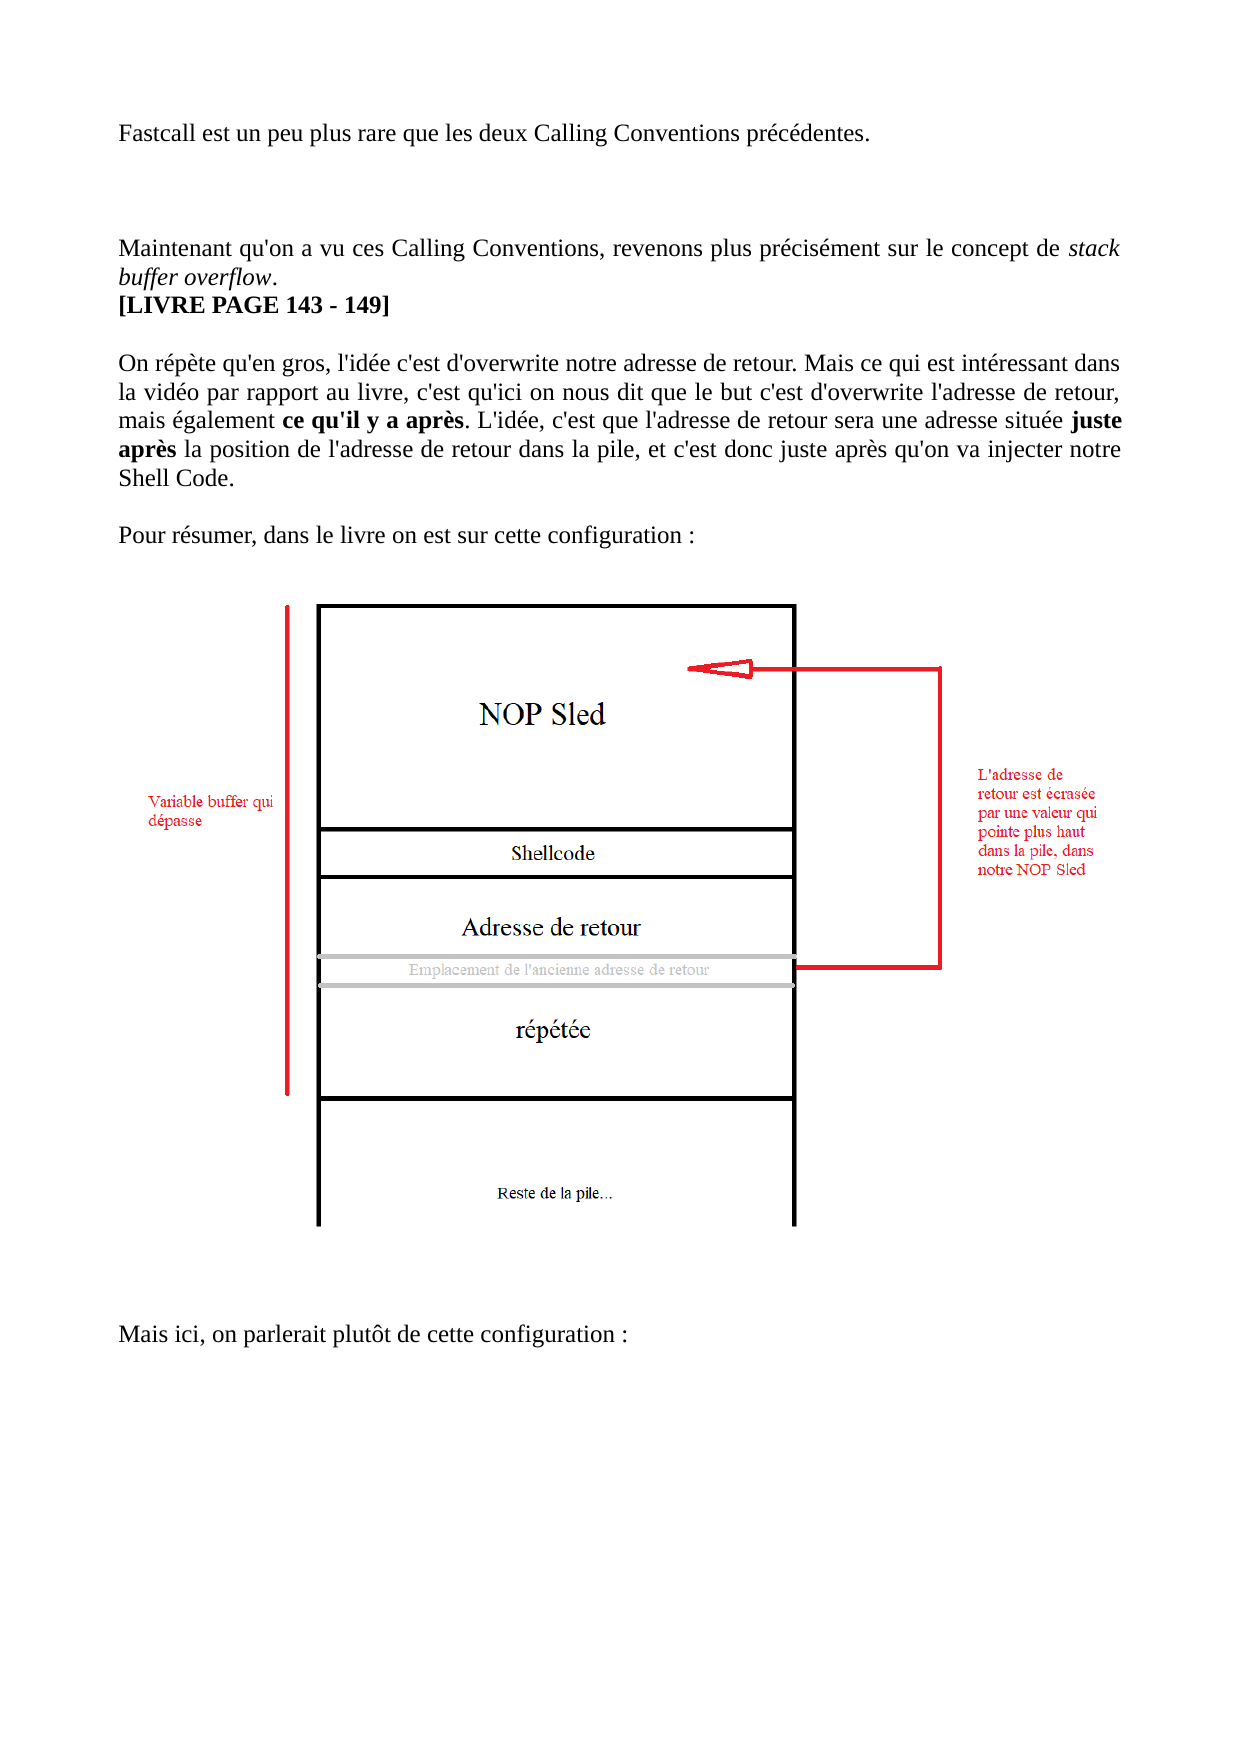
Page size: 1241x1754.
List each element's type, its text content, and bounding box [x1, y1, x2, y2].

text Pour résumer, dans le livre on est sur cette configuration : [118, 521, 1122, 549]
text [LIVRE PAGE 143 - 149] [118, 291, 1122, 319]
text On répète qu'en gros, l'idée c'est d'overwrite notre adresse de retour. Mais ce qui est intéressant dans la vidéo par rapport au livre, c'est qu'ici on nous dit que le but c'est d'overwrite l'adresse de retour, mais également ce qu'il y a après. L'idée, c'est que l'adresse de retour sera une adresse située juste après la position de l'adresse de retour dans la pile, et c'est donc juste après qu'on va injecter notre Shell Code. [118, 348, 1122, 492]
text Fastcall est un peu plus rare que les deux Calling Conventions précédentes. [118, 118, 1122, 147]
text Mais ici, on parlerait plutôt de cette configuration : [118, 1319, 1122, 1348]
text Maintenant qu'on a vu ces Calling Conventions, revenons plus précisément sur le concept de stack buffer overflow. [118, 233, 1122, 291]
